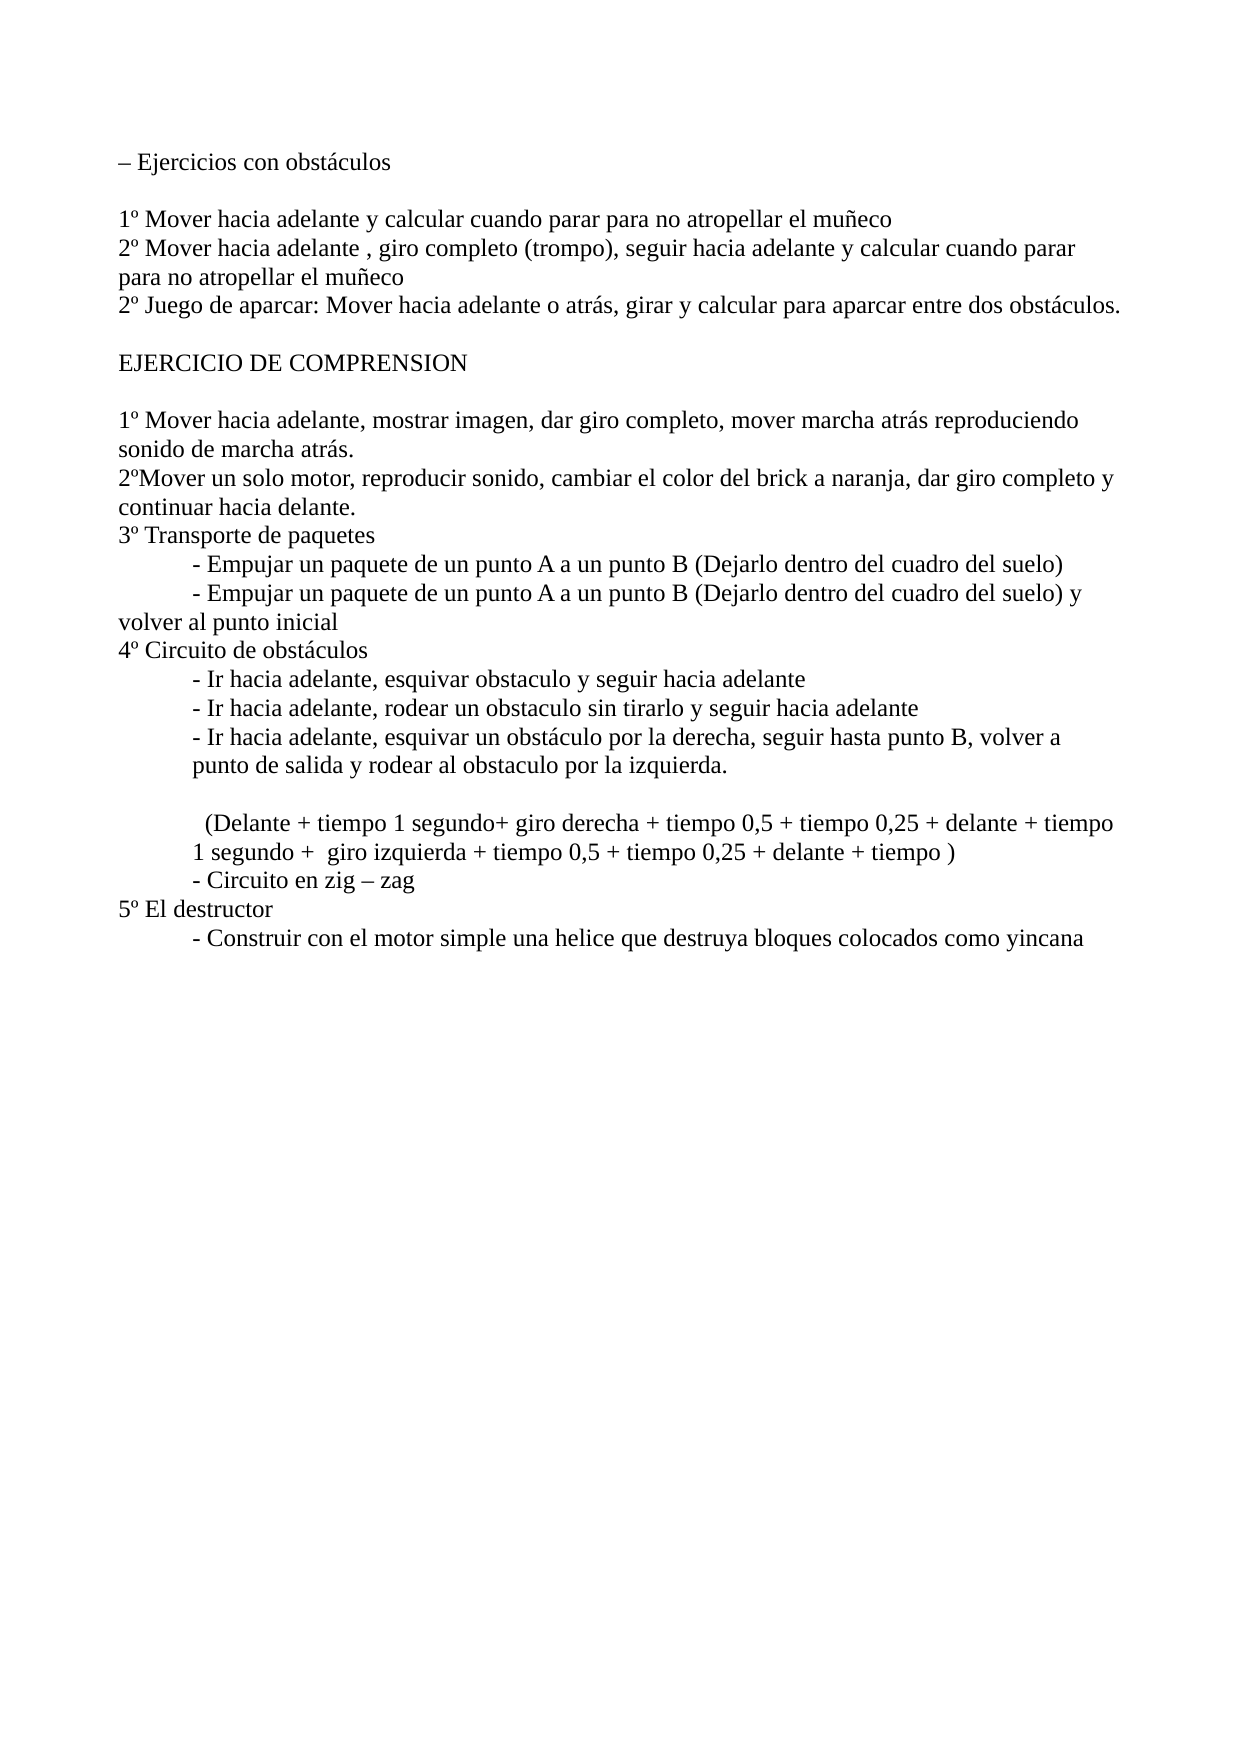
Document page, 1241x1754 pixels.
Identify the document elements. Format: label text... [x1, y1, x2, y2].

text 3º Transporte de paquetes [118, 521, 1122, 549]
text EJERCICIO DE COMPRENSION [118, 348, 1122, 377]
text - Empujar un paquete de un punto A a un punto B (Dejarlo dentro del cuadro del suelo) y volver al punto inicial [118, 578, 1122, 636]
text 4º Circuito de obstáculos [118, 636, 1122, 664]
text 1º Mover hacia adelante y calcular cuando parar para no atropellar el muñeco [118, 204, 1122, 233]
text 2ºMover un solo motor, reproducir sonido, cambiar el color del brick a naranja, dar giro completo y continuar hacia delante. [118, 463, 1122, 521]
text - Circuito en zig – zag [118, 866, 1122, 894]
text - Ir hacia adelante, esquivar un obstáculo por la derecha, seguir hasta punto B, volver a [118, 722, 1122, 751]
text 1º Mover hacia adelante, mostrar imagen, dar giro completo, mover marcha atrás reproduciendo sonido de marcha atrás. [118, 406, 1122, 463]
text punto de salida y rodear al obstaculo por la izquierda. [118, 751, 1122, 779]
text - Empujar un paquete de un punto A a un punto B (Dejarlo dentro del cuadro del suelo) [118, 549, 1122, 578]
text 2º Juego de aparcar: Mover hacia adelante o atrás, girar y calcular para aparcar entre dos obstáculos. [118, 291, 1122, 319]
text - Ir hacia adelante, esquivar obstaculo y seguir hacia adelante [118, 664, 1122, 693]
text - Ir hacia adelante, rodear un obstaculo sin tirarlo y seguir hacia adelante [118, 693, 1122, 722]
text (Delante + tiempo 1 segundo+ giro derecha + tiempo 0,5 + tiempo 0,25 + delante + tiempo 1 segundo + giro izquierda + tiempo 0,5 + tiempo 0,25 + delante + tiempo ) [118, 808, 1122, 866]
text 5º El destructor [118, 894, 1122, 923]
text - Construir con el motor simple una helice que destruya bloques colocados como yincana [118, 923, 1122, 952]
text 2º Mover hacia adelante , giro completo (trompo), seguir hacia adelante y calcular cuando parar para no atropellar el muñeco [118, 233, 1122, 291]
text – Ejercicios con obstáculos [118, 147, 1122, 176]
